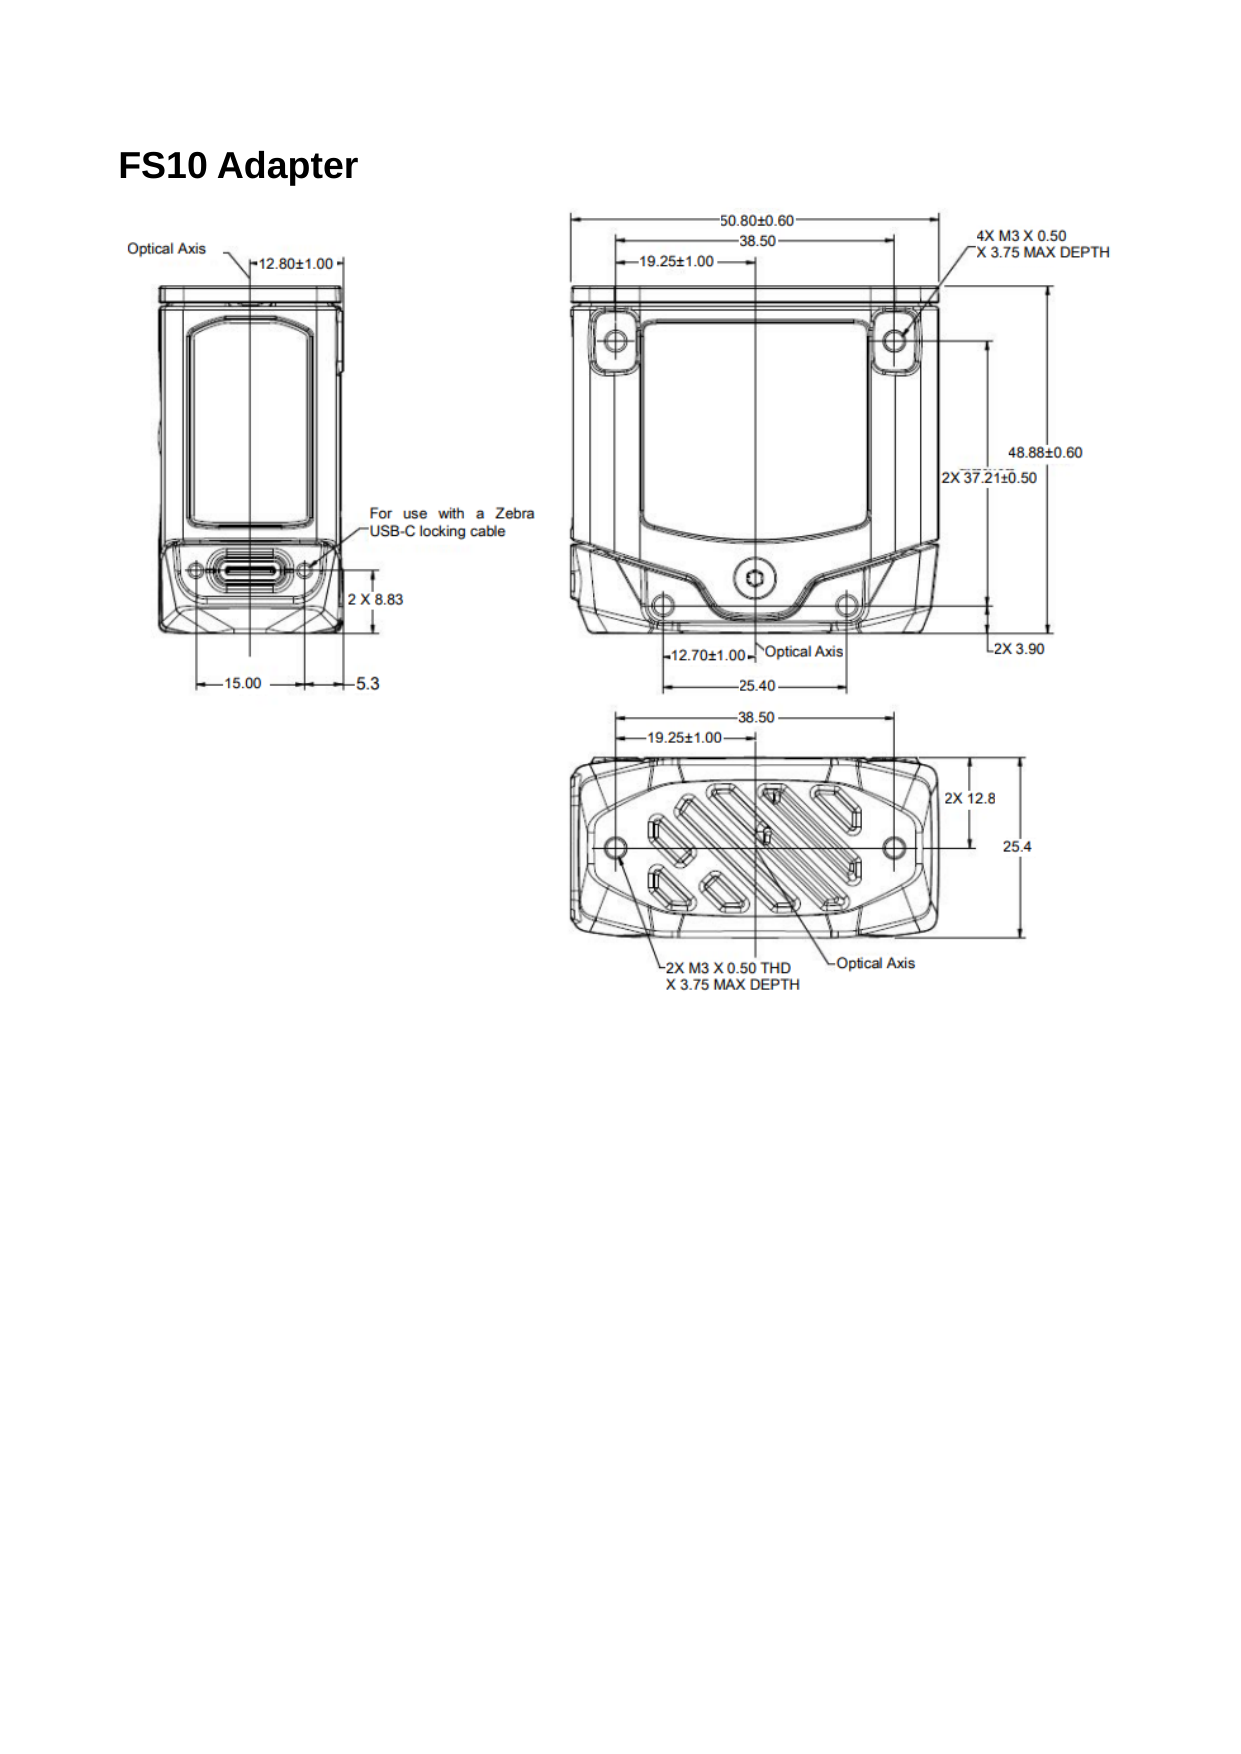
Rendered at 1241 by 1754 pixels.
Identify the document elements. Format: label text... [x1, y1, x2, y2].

subtitle FS10 Adapter [118, 143, 1122, 186]
picture [118, 198, 1123, 1019]
